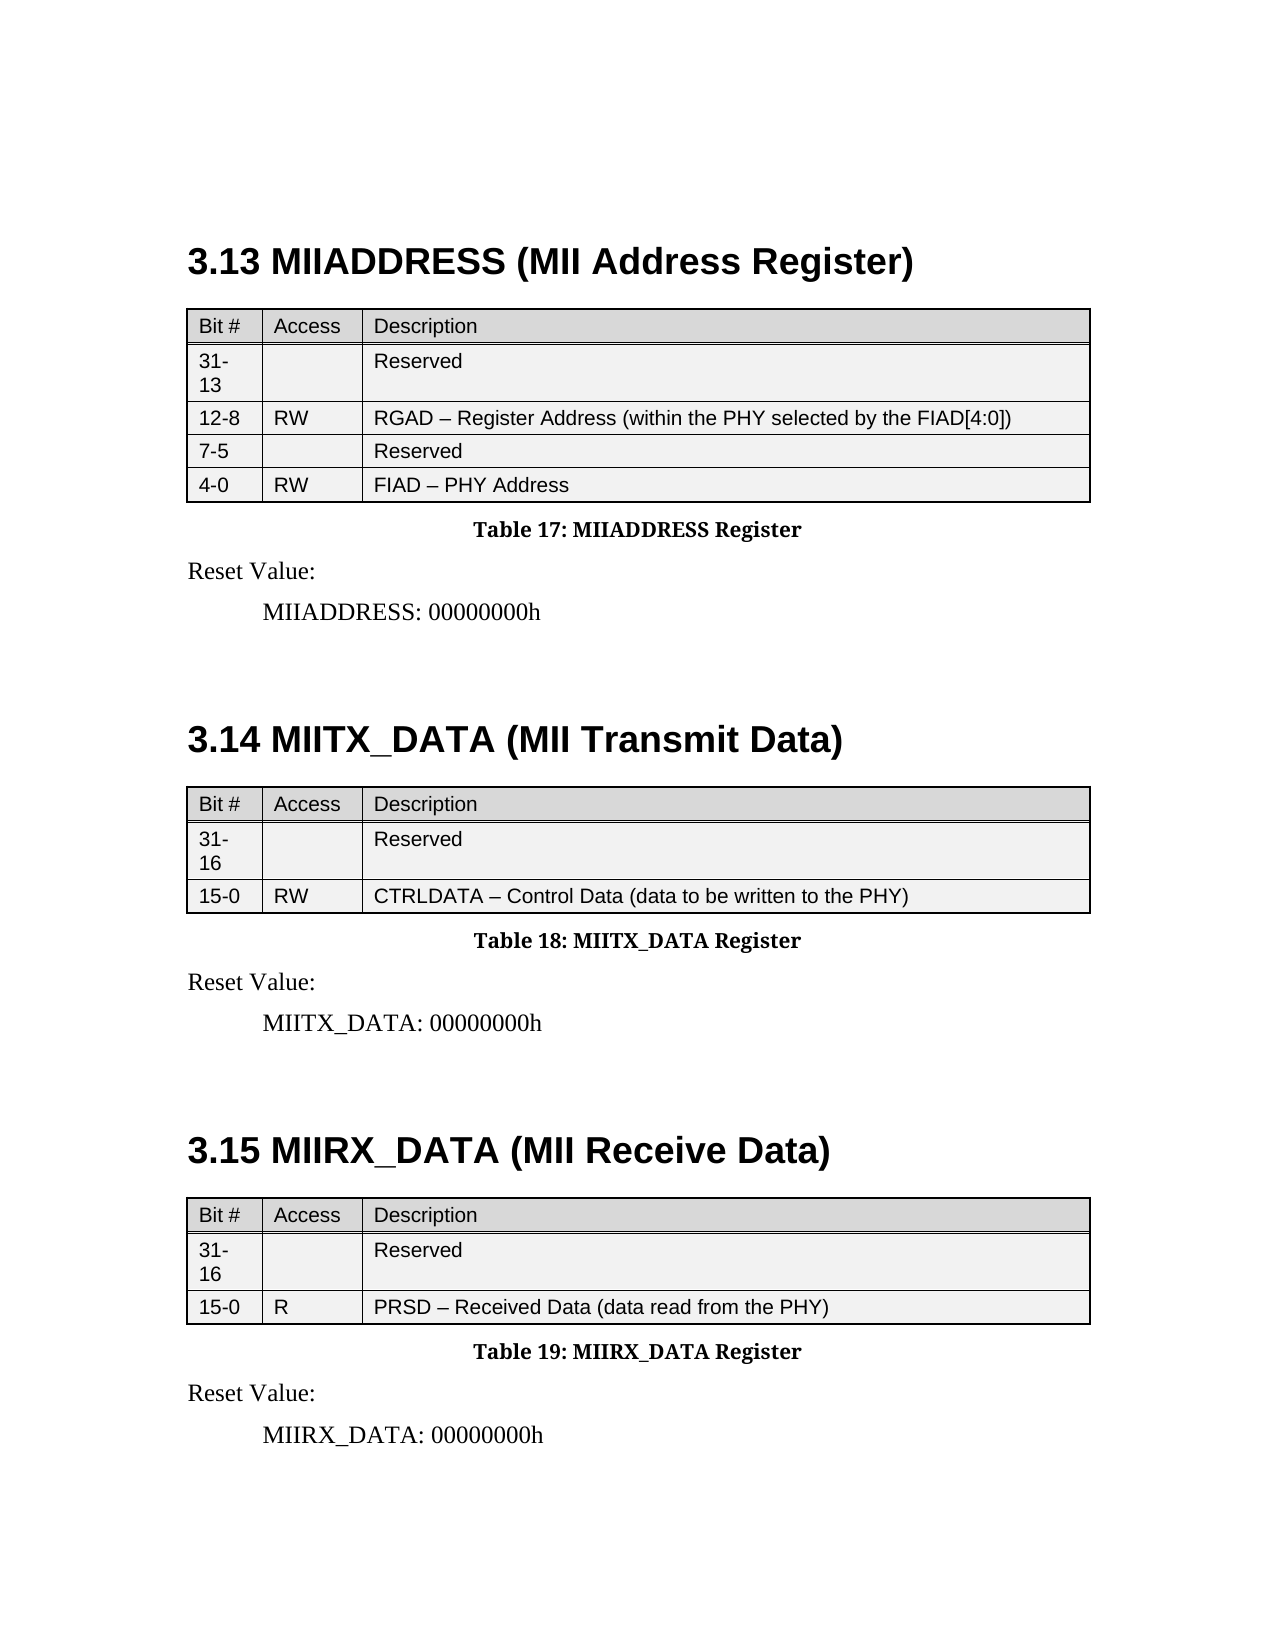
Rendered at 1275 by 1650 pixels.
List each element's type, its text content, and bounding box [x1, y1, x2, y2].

table_cell PRSD – Received Data (data read from the PHY) [363, 1291, 1089, 1323]
text Table 18: MIITX_DATA Register [187, 926, 1088, 955]
text Reset Value: [187, 1378, 1088, 1407]
subtitle 3.14 MIITX_DATA (MII Transmit Data) [187, 717, 1088, 761]
table_cell R [263, 1291, 362, 1323]
table_header Description [363, 788, 1089, 820]
table_cell CTRLDATA – Control Data (data to be written to the PHY) [363, 880, 1089, 912]
table_header Access [263, 310, 362, 342]
table_cell RW [263, 468, 362, 501]
table_cell [263, 823, 362, 878]
text Reset Value: [187, 967, 1088, 996]
table_cell 31-13 [188, 345, 262, 401]
table_cell 15-0 [188, 880, 262, 912]
table_cell 15-0 [188, 1291, 262, 1323]
table_cell [263, 435, 362, 467]
table_cell 7-5 [188, 435, 262, 467]
table_cell 12-8 [188, 402, 262, 434]
table_header Description [363, 310, 1089, 342]
text Table 17: MIIADDRESS Register [187, 515, 1088, 544]
subtitle 3.15 MIIRX_DATA (MII Receive Data) [187, 1128, 1088, 1172]
table_cell Reserved [363, 1234, 1089, 1289]
table_cell 4-0 [188, 468, 262, 501]
table_header Bit # [188, 310, 262, 342]
table_header Access [263, 788, 362, 820]
table_header Bit # [188, 788, 262, 820]
table_cell RW [263, 880, 362, 912]
table_cell Reserved [363, 823, 1089, 878]
table_cell [263, 345, 362, 401]
table_header Bit # [188, 1199, 262, 1231]
table_cell RW [263, 402, 362, 434]
text MIIADDRESS: 00000000h [187, 597, 1088, 626]
table_cell Reserved [363, 435, 1089, 467]
table_cell RGAD – Register Address (within the PHY selected by the FIAD[4:0]) [363, 402, 1089, 434]
text Table 19: MIIRX_DATA Register [187, 1337, 1088, 1366]
text Reset Value: [187, 556, 1088, 585]
text MIIRX_DATA: 00000000h [187, 1420, 1088, 1448]
table_header Description [363, 1199, 1089, 1231]
subtitle 3.13 MIIADDRESS (MII Address Register) [187, 239, 1088, 283]
table_cell Reserved [363, 345, 1089, 401]
table_cell 31-16 [188, 1234, 262, 1289]
text MIITX_DATA: 00000000h [187, 1008, 1088, 1037]
table_header Access [263, 1199, 362, 1231]
table_cell 31-16 [188, 823, 262, 878]
table_cell FIAD – PHY Address [363, 468, 1089, 501]
table_cell [263, 1234, 362, 1289]
